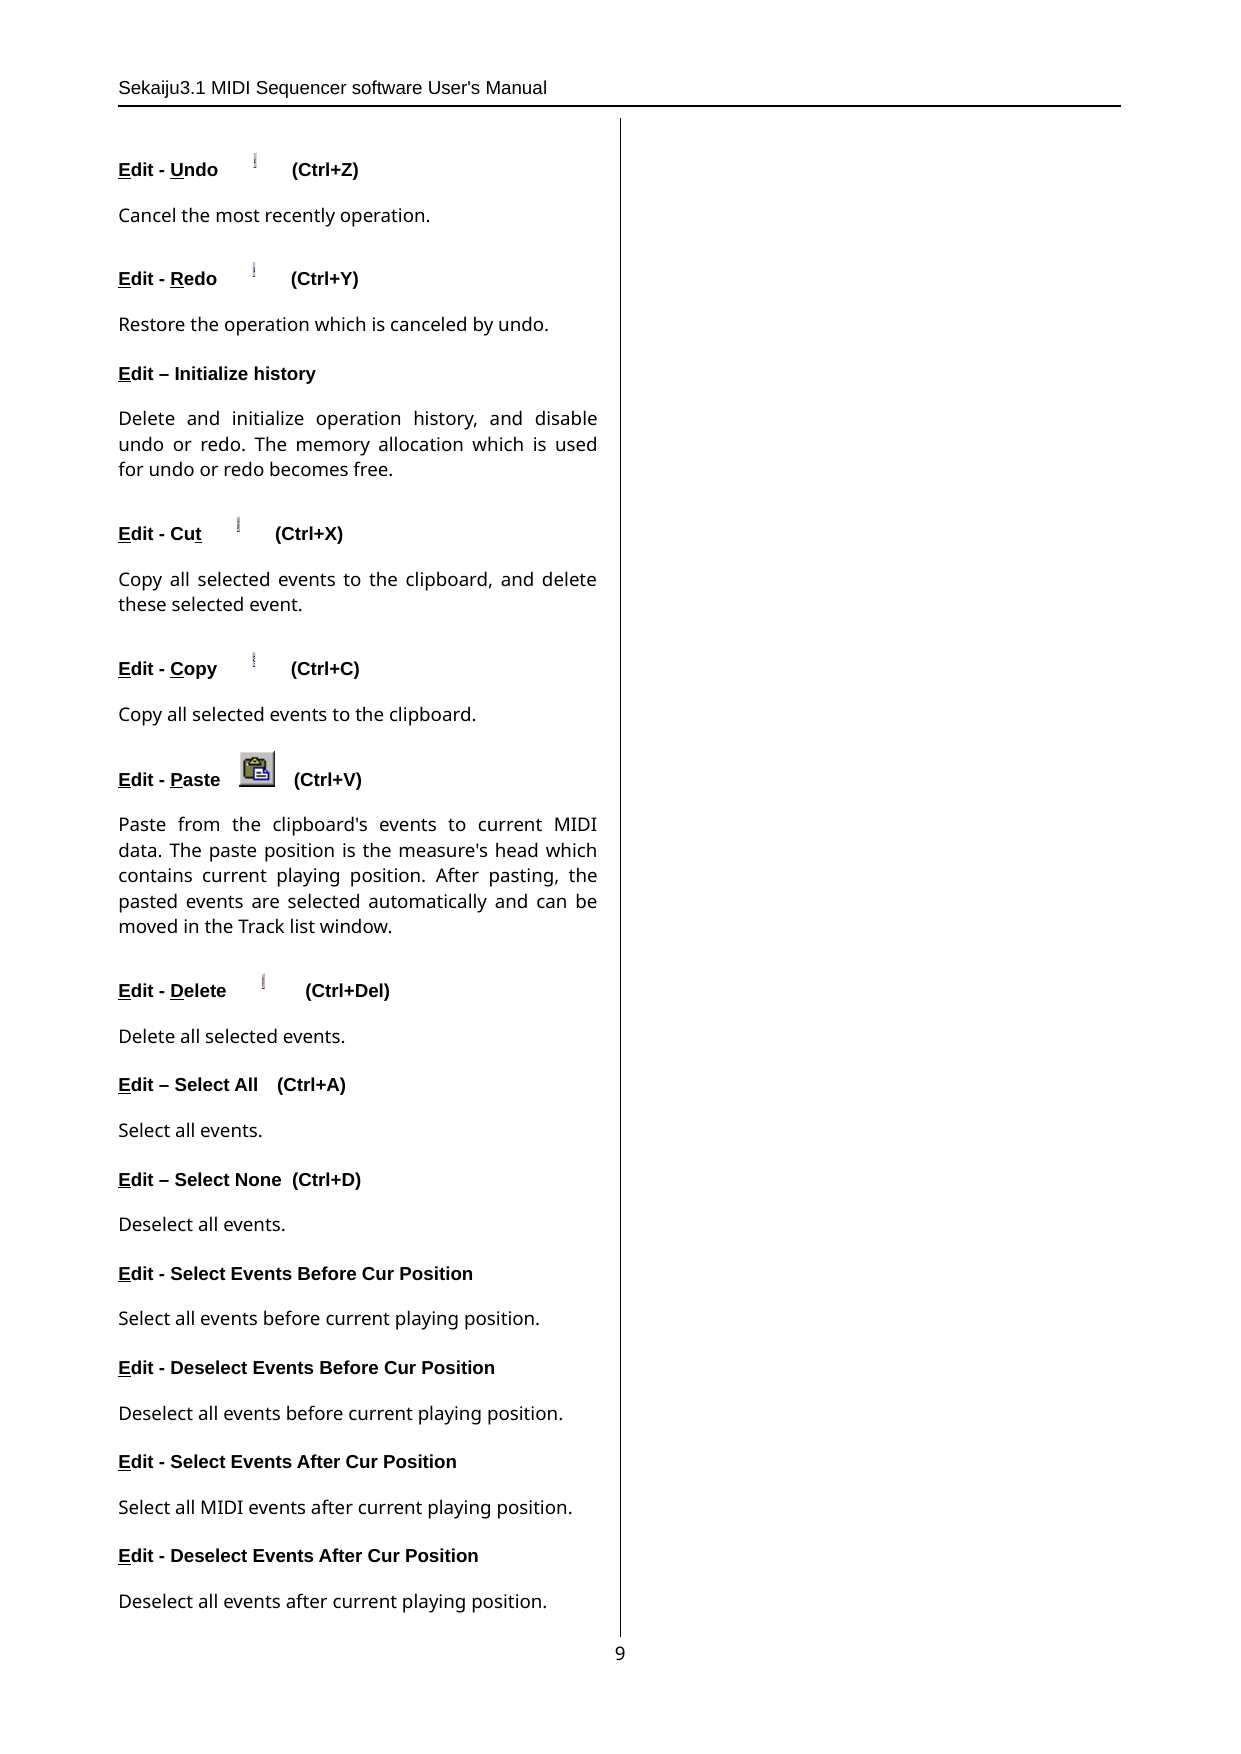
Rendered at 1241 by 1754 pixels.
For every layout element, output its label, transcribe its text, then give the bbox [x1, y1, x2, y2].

text Deselect all events. [118, 1212, 598, 1237]
text Edit - Undo (Ctrl+Z) [118, 144, 598, 180]
picture [252, 262, 256, 277]
text Deselect all events after current playing position. [118, 1588, 598, 1614]
text Edit - Select Events Before Cur Position [118, 1263, 598, 1284]
text Delete and initialize operation history, and disable undo or redo. The memory allocation which is used for undo or redo becomes free. [118, 406, 598, 482]
text Select all events. [118, 1117, 598, 1143]
text Select all events before current playing position. [118, 1306, 598, 1331]
text Edit - Paste (Ctrl+V) [118, 752, 598, 790]
text Edit – Initialize history [118, 362, 598, 384]
text Restore the operation which is canceled by undo. [118, 311, 598, 337]
text Edit - Cut (Ctrl+X) [118, 508, 598, 544]
text Copy all selected events to the clipboard. [118, 701, 598, 726]
text Edit - Deselect Events Before Cur Position [118, 1357, 598, 1378]
picture [236, 516, 240, 532]
text Edit - Redo (Ctrl+Y) [118, 253, 598, 290]
picture [261, 973, 265, 989]
text Select all MIDI events after current playing position. [118, 1494, 598, 1519]
text Cancel the most recently operation. [118, 202, 598, 227]
picture [252, 651, 256, 667]
text Deselect all events before current playing position. [118, 1400, 598, 1425]
picture [253, 152, 257, 168]
picture [239, 751, 275, 787]
text Edit - Deselect Events After Cur Position [118, 1545, 598, 1567]
text Edit - Copy (Ctrl+C) [118, 642, 598, 679]
text Paste from the clipboard's events to current MIDI data. The paste position is the measure's head which contains current playing position. After pasting, the pasted events are selected automatically and can be moved in the Track list window. [118, 812, 598, 939]
text Edit - Select Events After Cur Position [118, 1451, 598, 1472]
text Edit – Select All (Ctrl+A) [118, 1074, 598, 1096]
text Delete all selected events. [118, 1023, 598, 1049]
text Edit – Select None (Ctrl+D) [118, 1168, 598, 1190]
text Edit - Delete (Ctrl+Del) [118, 965, 598, 1002]
text Copy all selected events to the clipboard, and delete these selected event. [118, 566, 598, 617]
